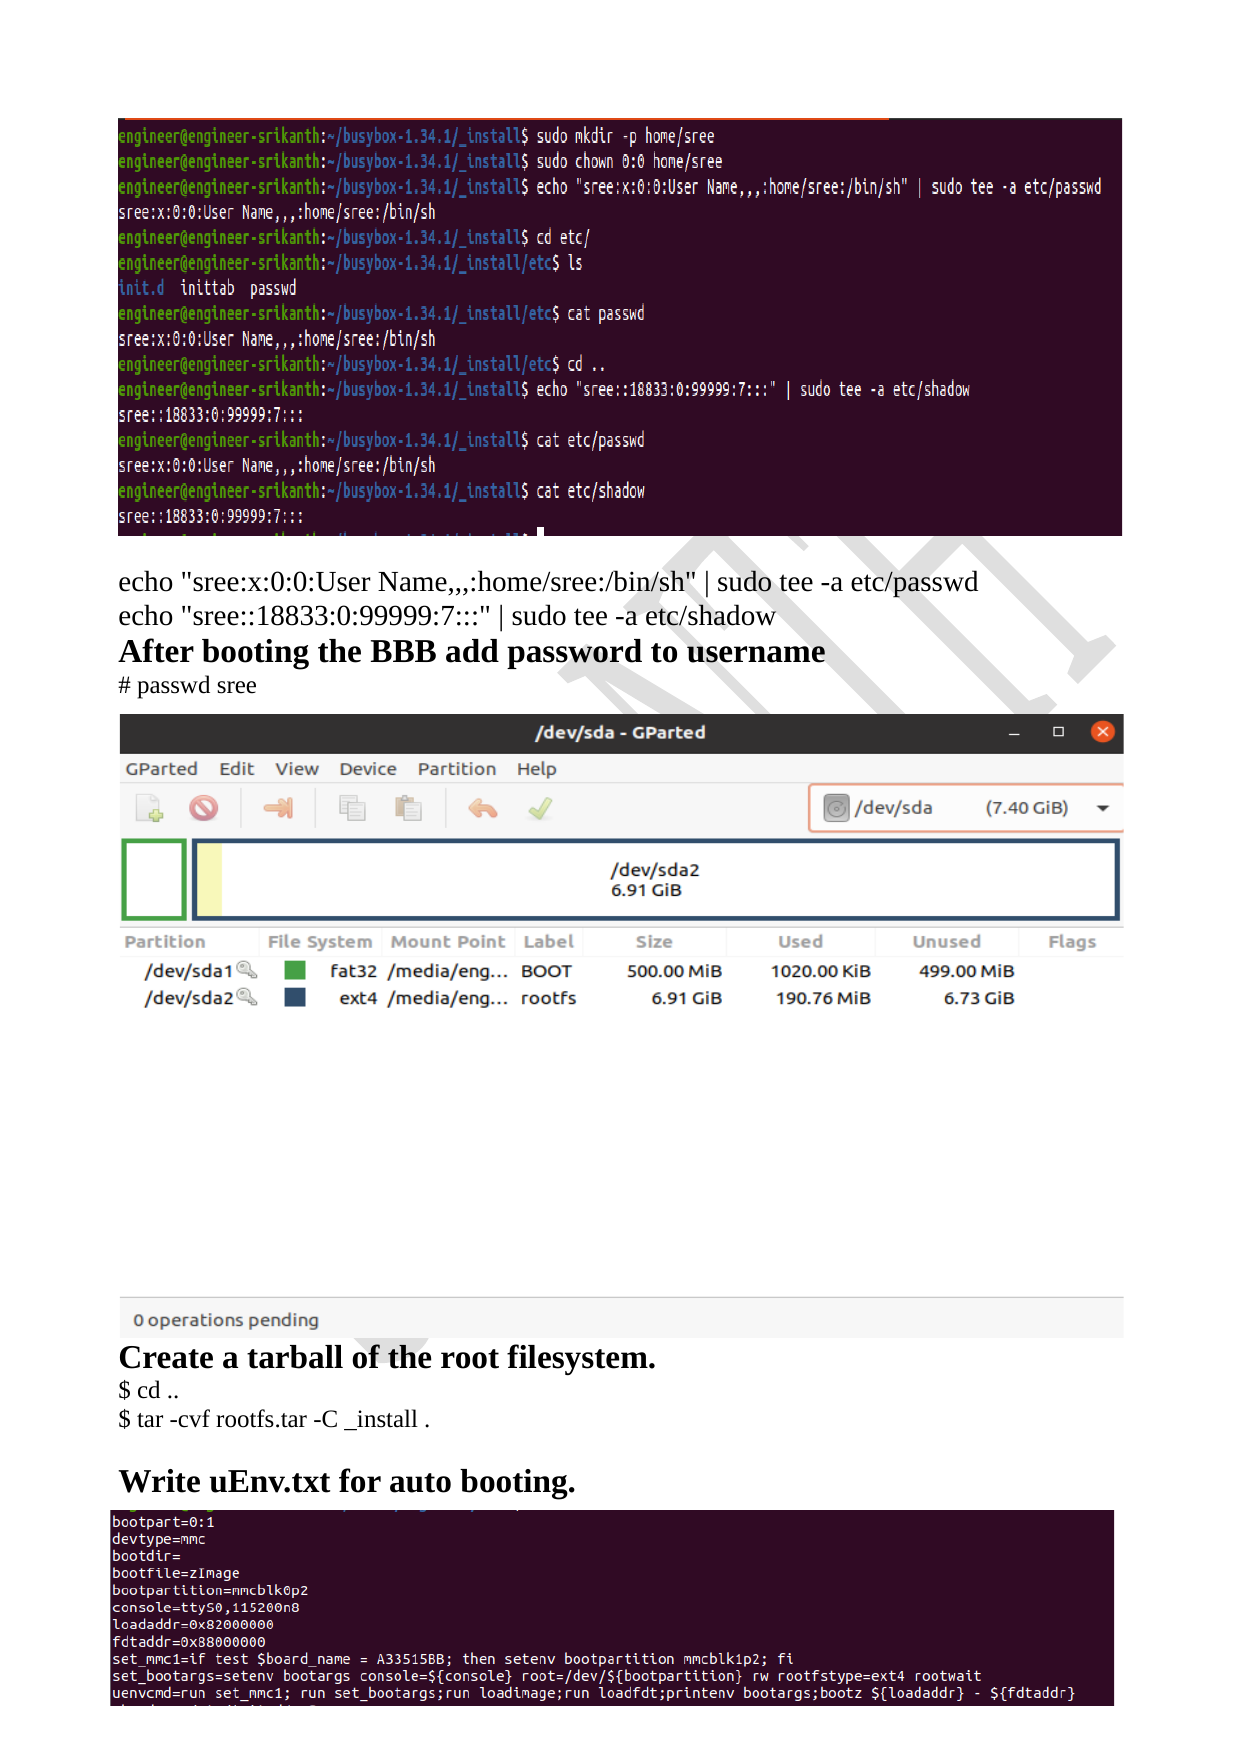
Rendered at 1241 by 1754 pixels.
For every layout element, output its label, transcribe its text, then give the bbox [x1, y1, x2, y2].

text After booting the BBB add password to username [962, 632, 1073, 670]
text # passwd sree [118, 670, 607, 699]
text echo "sree::18833:0:99999:7:::" | sudo tee -a etc/shadow [791, 598, 931, 632]
text echo "sree::18833:0:99999:7:::" | sudo tee -a etc/shadow [928, 598, 1049, 632]
text $ cd .. [118, 1376, 1122, 1404]
text [610, 684, 634, 699]
text $ tar -cvf rootfs.tar -C _install . [118, 1404, 1122, 1433]
text [633, 670, 739, 699]
text Write uEnv.txt for auto booting. [118, 1462, 1122, 1500]
text After booting the BBB add password to username [1079, 632, 1122, 670]
text echo "sree::18833:0:99999:7:::" | sudo tee -a etc/shadow [118, 598, 672, 632]
text After booting the BBB add password to username [825, 632, 969, 670]
text echo "sree:x:0:0:User Name,,,:home/sree:/bin/sh" | sudo tee -a etc/passwd [757, 564, 897, 598]
text echo "sree::18833:0:99999:7:::" | sudo tee -a etc/shadow [1045, 598, 1122, 632]
text [863, 670, 998, 699]
text Create a tarball of the root filesystem. [118, 737, 1122, 1376]
text echo "sree:x:0:0:User Name,,,:home/sree:/bin/sh" | sudo tee -a etc/passwd [1011, 564, 1122, 598]
text echo "sree:x:0:0:User Name,,,:home/sree:/bin/sh" | sudo tee -a etc/passwd [918, 564, 1015, 598]
text [1000, 670, 1122, 699]
text echo "sree:x:0:0:User Name,,,:home/sree:/bin/sh" | sudo tee -a etc/passwd [690, 564, 760, 598]
text echo "sree:x:0:0:User Name,,,:home/sree:/bin/sh" | sudo tee -a etc/passwd [118, 564, 690, 598]
text After booting the BBB add password to username [690, 632, 832, 670]
text echo "sree::18833:0:99999:7:::" | sudo tee -a etc/shadow [660, 598, 794, 632]
text After booting the BBB add password to username [118, 632, 710, 670]
text [728, 670, 861, 699]
